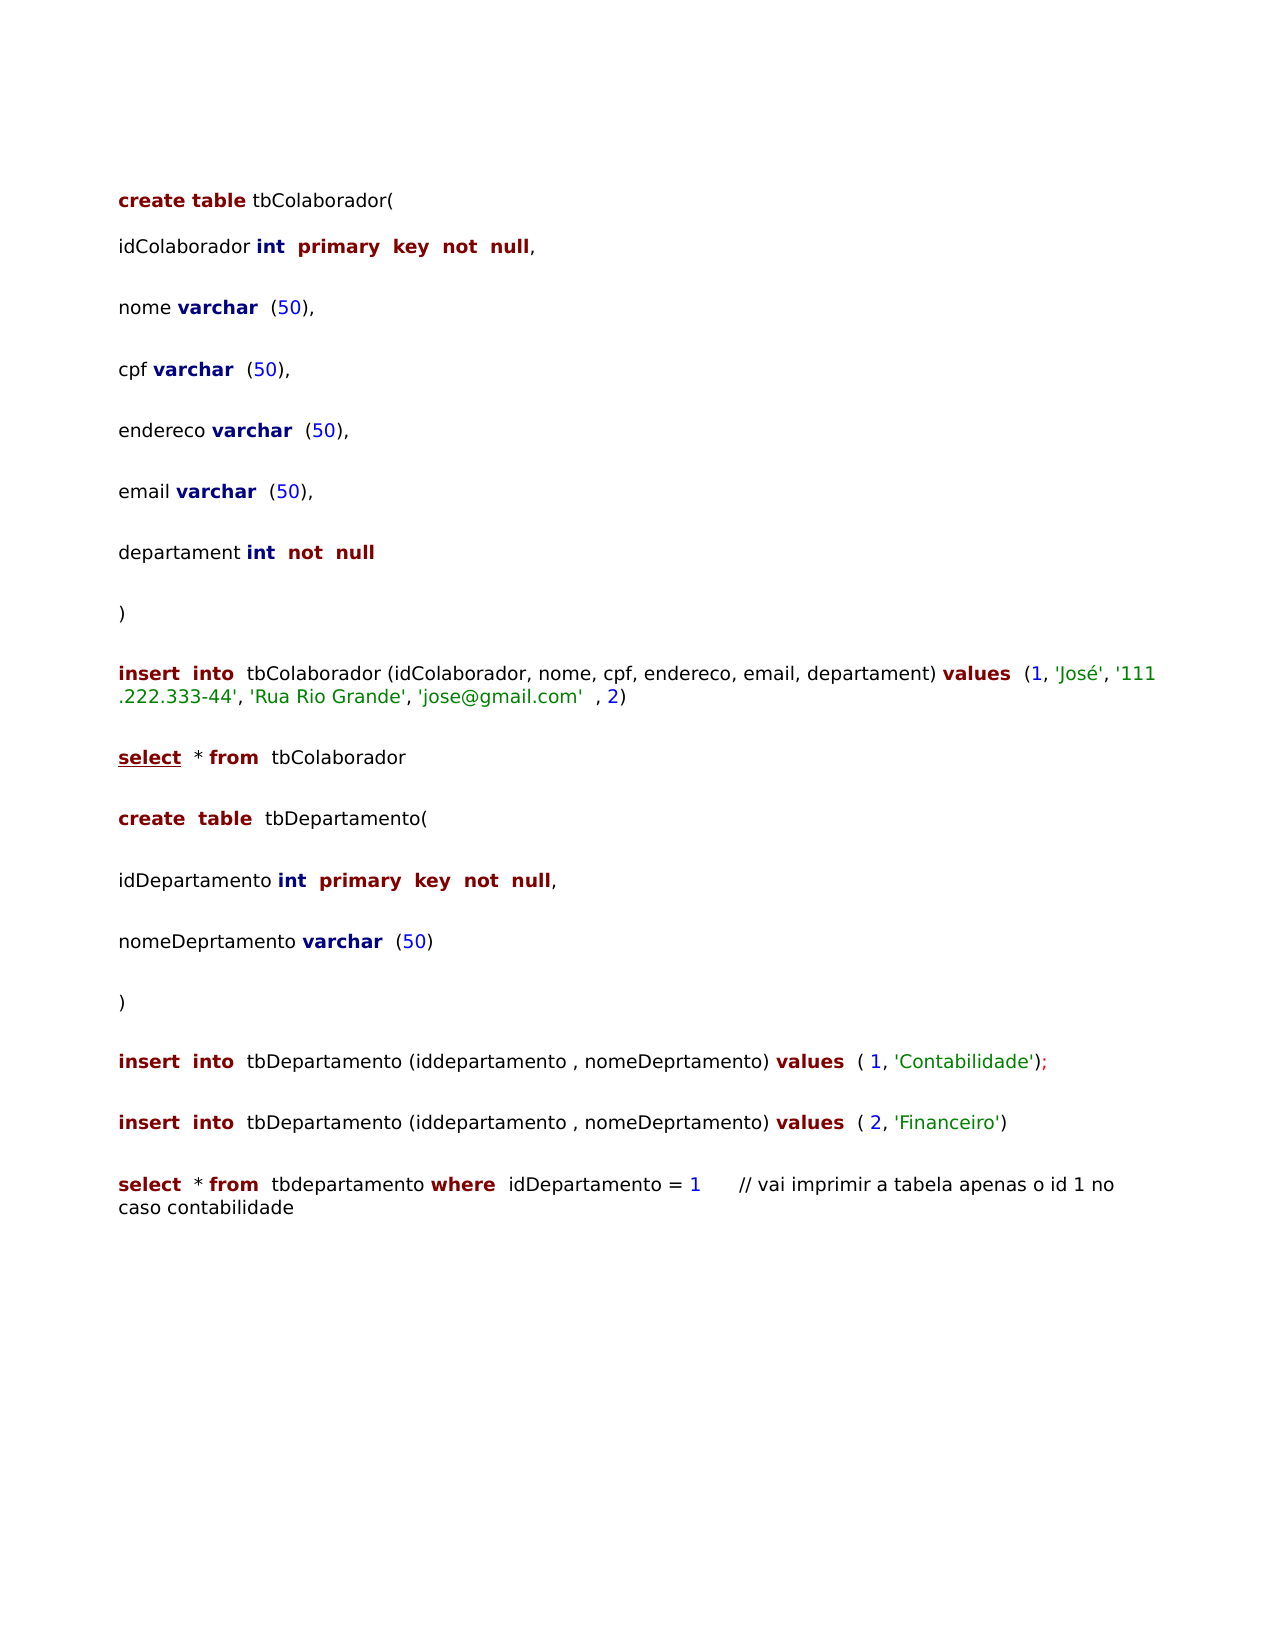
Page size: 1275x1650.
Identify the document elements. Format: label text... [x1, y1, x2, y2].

text nome varchar (50), [118, 297, 1157, 321]
text insert into tbColaborador (idColaborador, nome, cpf, endereco, email, departament) values (1, 'José', '111.222.333-44', 'Rua Rio Grande', 'jose@gmail.com' , 2) [118, 662, 1157, 710]
text ) [118, 992, 1157, 1014]
text select * from tbColaborador [118, 747, 1157, 771]
text endereco varchar (50), [118, 420, 1157, 443]
text insert into tbDepartamento (iddepartamento , nomeDeprtamento) values ( 1, 'Contabilidade'); [118, 1051, 1157, 1075]
text cpf varchar (50), [118, 358, 1157, 382]
text create table tbDepartamento( [118, 808, 1157, 832]
text departament int not null [118, 542, 1157, 566]
text idDepartamento int primary key not null, [118, 869, 1157, 893]
text idColaborador int primary key not null, [118, 236, 1157, 260]
text select * from tbdepartamento where idDepartamento = 1 // vai imprimir a tabela apenas o id 1 no caso contabilidade [118, 1173, 1157, 1219]
text email varchar (50), [118, 481, 1157, 504]
text nomeDeprtamento varchar (50) [118, 931, 1157, 954]
text insert into tbDepartamento (iddepartamento , nomeDeprtamento) values ( 2, 'Financeiro') [118, 1112, 1157, 1136]
text ) [118, 603, 1157, 625]
text create table tbColaborador( [118, 184, 1157, 213]
